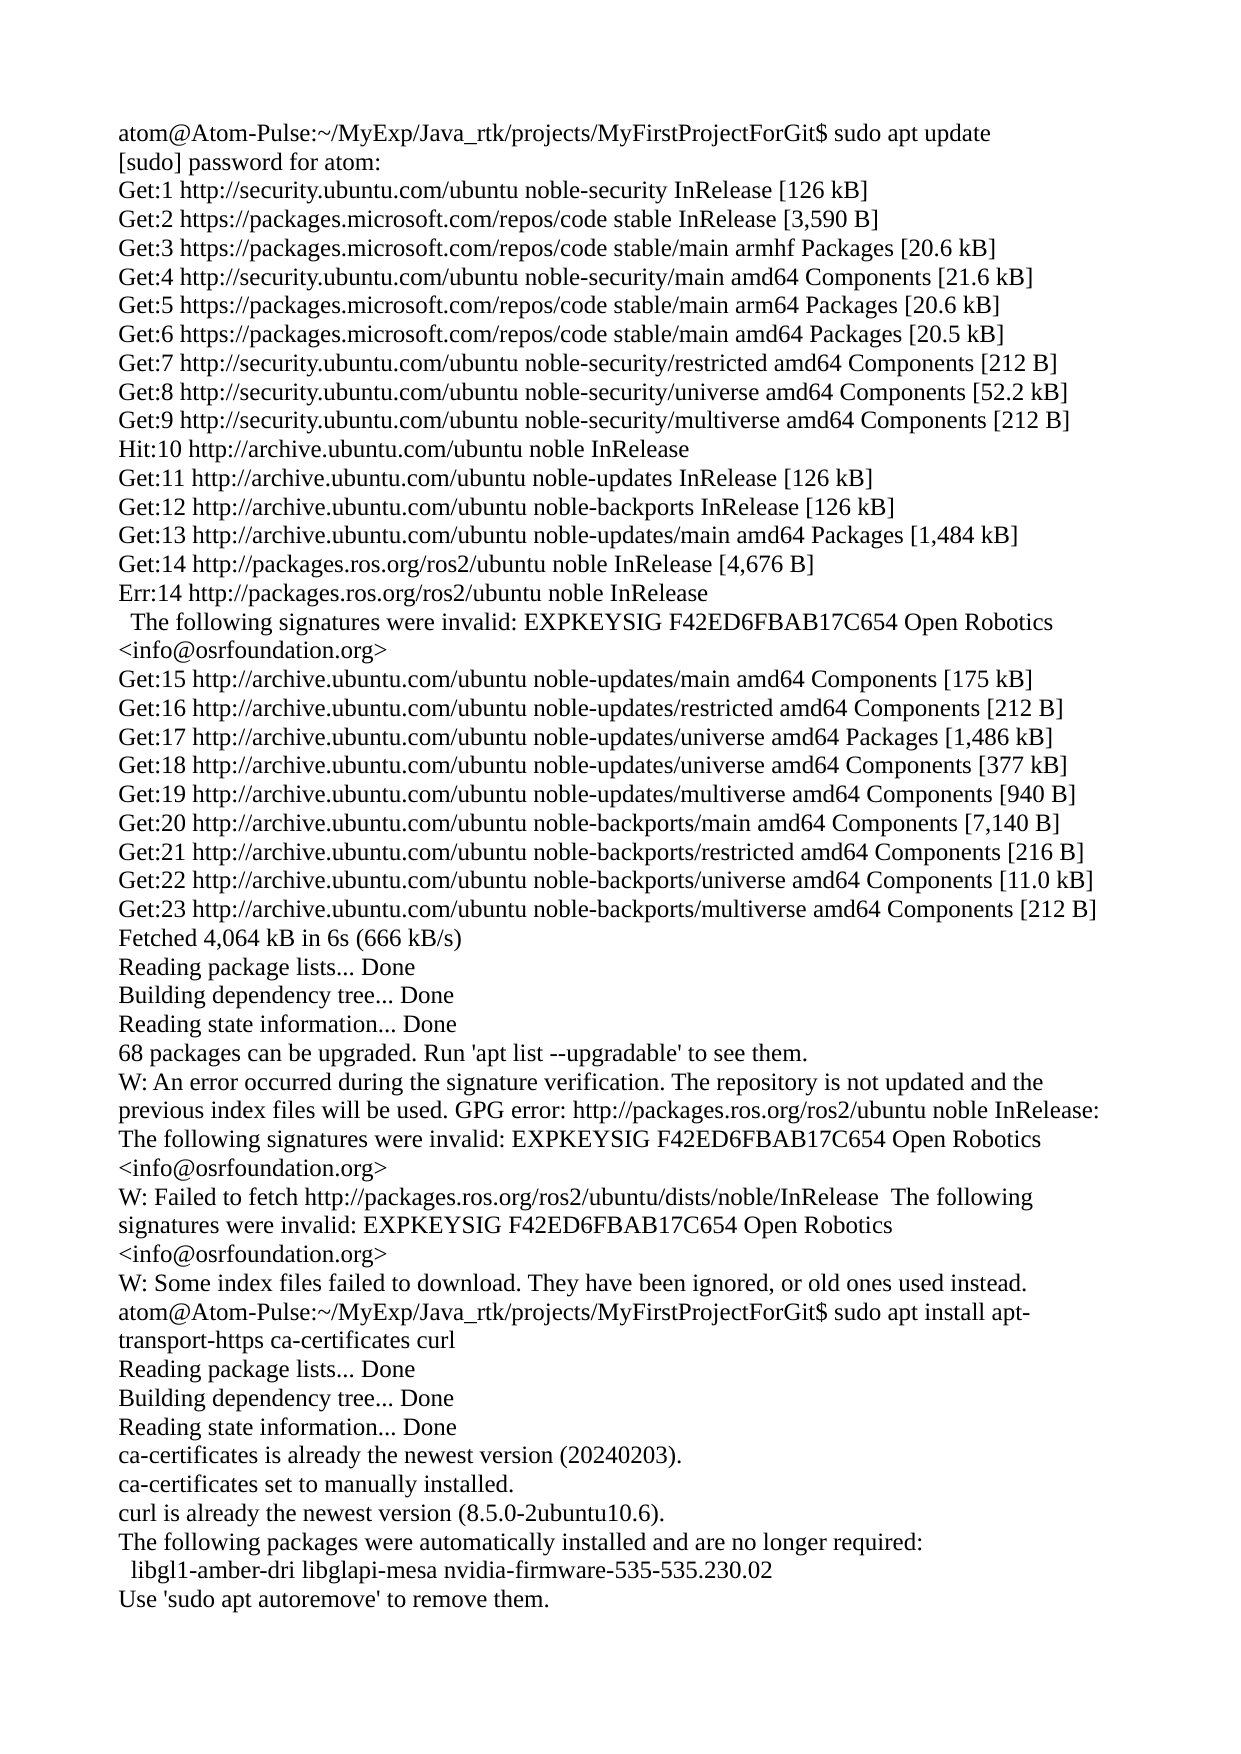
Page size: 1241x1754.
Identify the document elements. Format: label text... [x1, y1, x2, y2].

text Building dependency tree... Done [118, 981, 1122, 1009]
text Get:21 http://archive.ubuntu.com/ubuntu noble-backports/restricted amd64 Components [216 B] [118, 837, 1122, 866]
text Get:23 http://archive.ubuntu.com/ubuntu noble-backports/multiverse amd64 Components [212 B] [118, 894, 1122, 923]
text Hit:10 http://archive.ubuntu.com/ubuntu noble InRelease [118, 434, 1122, 463]
text Reading state information... Done [118, 1412, 1122, 1441]
text Get:17 http://archive.ubuntu.com/ubuntu noble-updates/universe amd64 Packages [1,486 kB] [118, 722, 1122, 751]
text Get:11 http://archive.ubuntu.com/ubuntu noble-updates InRelease [126 kB] [118, 463, 1122, 492]
text Get:20 http://archive.ubuntu.com/ubuntu noble-backports/main amd64 Components [7,140 B] [118, 808, 1122, 837]
text Get:13 http://archive.ubuntu.com/ubuntu noble-updates/main amd64 Packages [1,484 kB] [118, 521, 1122, 549]
text libgl1-amber-dri libglapi-mesa nvidia-firmware-535-535.230.02 [118, 1556, 1122, 1584]
text Get:22 http://archive.ubuntu.com/ubuntu noble-backports/universe amd64 Components [11.0 kB] [118, 866, 1122, 894]
text 68 packages can be upgraded. Run 'apt list --upgradable' to see them. [118, 1038, 1122, 1067]
text Get:12 http://archive.ubuntu.com/ubuntu noble-backports InRelease [126 kB] [118, 492, 1122, 521]
text Get:9 http://security.ubuntu.com/ubuntu noble-security/multiverse amd64 Components [212 B] [118, 406, 1122, 434]
text atom@Atom-Pulse:~/MyExp/Java_rtk/projects/MyFirstProjectForGit$ sudo apt install apt-transport-https ca-certificates curl [118, 1297, 1122, 1354]
text Get:7 http://security.ubuntu.com/ubuntu noble-security/restricted amd64 Components [212 B] [118, 348, 1122, 377]
text Reading state information... Done [118, 1009, 1122, 1038]
text Get:5 https://packages.microsoft.com/repos/code stable/main arm64 Packages [20.6 kB] [118, 291, 1122, 319]
text The following packages were automatically installed and are no longer required: [118, 1527, 1122, 1556]
text Get:18 http://archive.ubuntu.com/ubuntu noble-updates/universe amd64 Components [377 kB] [118, 751, 1122, 779]
text Building dependency tree... Done [118, 1383, 1122, 1412]
text curl is already the newest version (8.5.0-2ubuntu10.6). [118, 1498, 1122, 1527]
text Get:19 http://archive.ubuntu.com/ubuntu noble-updates/multiverse amd64 Components [940 B] [118, 779, 1122, 808]
text The following signatures were invalid: EXPKEYSIG F42ED6FBAB17C654 Open Robotics <info@osrfoundation.org> [118, 607, 1122, 664]
text Get:14 http://packages.ros.org/ros2/ubuntu noble InRelease [4,676 B] [118, 549, 1122, 578]
text Get:8 http://security.ubuntu.com/ubuntu noble-security/universe amd64 Components [52.2 kB] [118, 377, 1122, 406]
text Get:15 http://archive.ubuntu.com/ubuntu noble-updates/main amd64 Components [175 kB] [118, 664, 1122, 693]
text Get:6 https://packages.microsoft.com/repos/code stable/main amd64 Packages [20.5 kB] [118, 319, 1122, 348]
text [sudo] password for atom: [118, 147, 1122, 176]
text ca-certificates is already the newest version (20240203). [118, 1441, 1122, 1469]
text Err:14 http://packages.ros.org/ros2/ubuntu noble InRelease [118, 578, 1122, 607]
text Reading package lists... Done [118, 1354, 1122, 1383]
text Use 'sudo apt autoremove' to remove them. [118, 1584, 1122, 1613]
text atom@Atom-Pulse:~/MyExp/Java_rtk/projects/MyFirstProjectForGit$ sudo apt update [118, 118, 1122, 147]
text Reading package lists... Done [118, 952, 1122, 981]
text Fetched 4,064 kB in 6s (666 kB/s) [118, 923, 1122, 952]
text Get:3 https://packages.microsoft.com/repos/code stable/main armhf Packages [20.6 kB] [118, 233, 1122, 262]
text Get:4 http://security.ubuntu.com/ubuntu noble-security/main amd64 Components [21.6 kB] [118, 262, 1122, 291]
text W: An error occurred during the signature verification. The repository is not updated and the previous index files will be used. GPG error: http://packages.ros.org/ros2/ubuntu noble InRelease: The following signatures were invalid: EXPKEYSIG F42ED6FBAB17C654 Open Robotics <info@osrfoundation.org> [118, 1067, 1122, 1182]
text W: Some index files failed to download. They have been ignored, or old ones used instead. [118, 1268, 1122, 1297]
text Get:2 https://packages.microsoft.com/repos/code stable InRelease [3,590 B] [118, 204, 1122, 233]
text Get:16 http://archive.ubuntu.com/ubuntu noble-updates/restricted amd64 Components [212 B] [118, 693, 1122, 722]
text Get:1 http://security.ubuntu.com/ubuntu noble-security InRelease [126 kB] [118, 176, 1122, 204]
text ca-certificates set to manually installed. [118, 1469, 1122, 1498]
text W: Failed to fetch http://packages.ros.org/ros2/ubuntu/dists/noble/InRelease The following signatures were invalid: EXPKEYSIG F42ED6FBAB17C654 Open Robotics <info@osrfoundation.org> [118, 1182, 1122, 1268]
